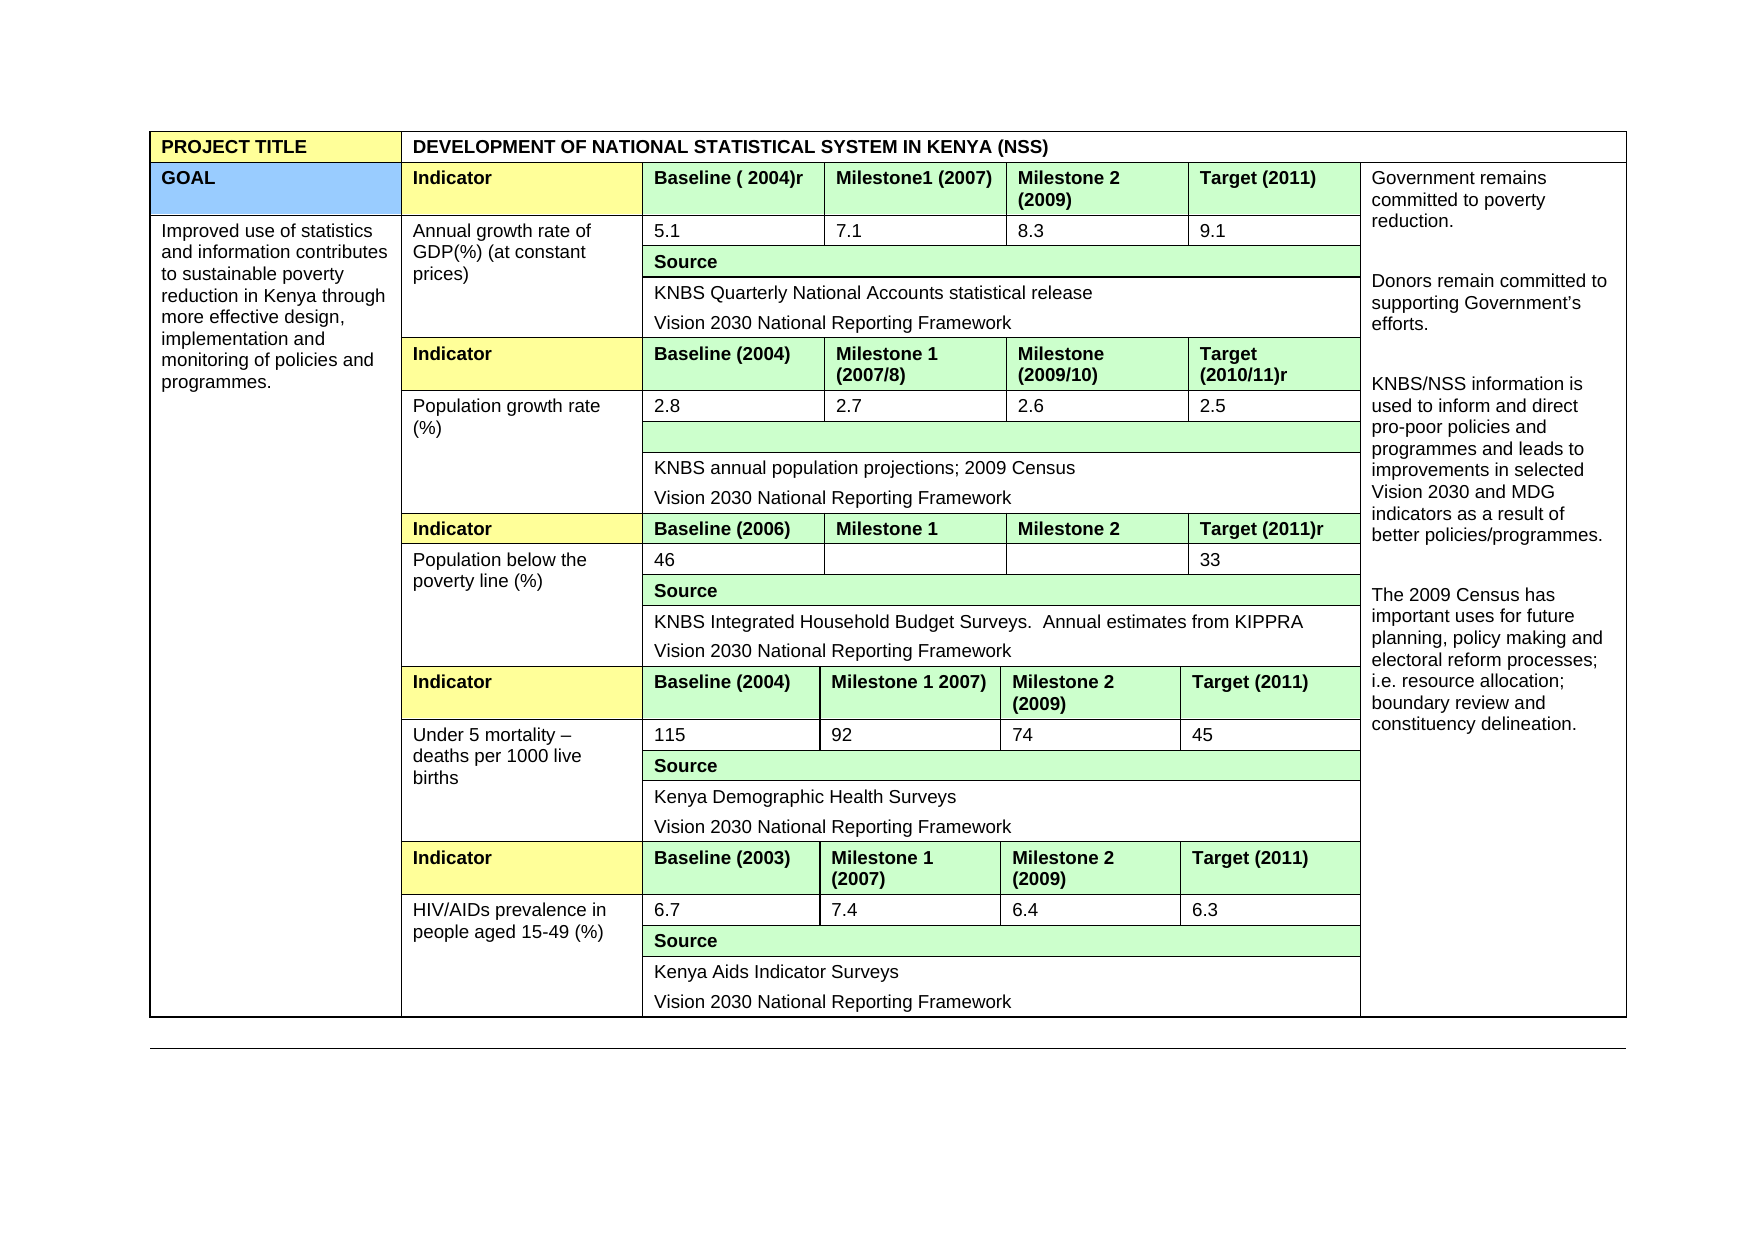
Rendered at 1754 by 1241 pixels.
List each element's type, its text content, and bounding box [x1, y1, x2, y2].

table_cell Kenya Aids Indicator Surveys Vision 2030 National Reporting Framework [643, 957, 1360, 1016]
table_cell Baseline (2004) [643, 667, 819, 718]
table_cell 6.3 [1181, 895, 1360, 925]
table_cell 9.1 [1189, 216, 1360, 245]
table_cell Baseline (2003) [643, 842, 819, 894]
table_cell Government remains committed to poverty reduction. Donors remain committed to supporting Government’s efforts. KNBS/NSS information is used to inform and direct pro-poor policies and programmes and leads to improvements in selected Vision 2030 and MDG indicators as a result of better policies/programmes. The 2009 Census has important uses for future planning, policy making and electoral reform processes; i.e. resource allocation; boundary review and constituency delineation. [1361, 163, 1626, 1016]
table_cell [150, 1018, 1626, 1047]
table_cell Baseline (2006) [643, 514, 824, 543]
table_cell 6.7 [643, 895, 819, 925]
table_cell Annual growth rate of GDP(%) (at constant prices) [402, 216, 642, 337]
table_cell Under 5 mortality – deaths per 1000 live births [402, 720, 642, 841]
table_cell [1007, 544, 1188, 574]
table_cell 33 [1189, 544, 1360, 574]
table_cell Improved use of statistics and information contributes to sustainable poverty reduction in Kenya through more effective design, implementation and monitoring of policies and programmes. [151, 216, 401, 1016]
table_cell Indicator [402, 667, 642, 718]
table_cell Indicator [402, 514, 642, 543]
table_cell 8.3 [1007, 216, 1188, 245]
table_cell Population growth rate (%) [402, 391, 642, 512]
table_cell Milestone (2009/10) [1007, 338, 1188, 390]
table_cell Target (2011) [1189, 163, 1360, 214]
table_header PROJECT TITLE [151, 132, 401, 162]
table_cell 6.4 [1001, 895, 1180, 925]
table_cell Milestone 2 (2009) [1001, 667, 1180, 718]
table_cell 74 [1001, 720, 1180, 749]
table_cell 2.6 [1007, 391, 1188, 421]
table_cell 5.1 [643, 216, 824, 245]
table_cell 46 [643, 544, 824, 574]
table_cell KNBS annual population projections; 2009 Census Vision 2030 National Reporting Framework [643, 453, 1360, 512]
table_cell 115 [643, 720, 819, 749]
table_cell Indicator [402, 338, 642, 390]
table_cell Source [643, 926, 1360, 956]
table_cell Milestone 1 2007) [821, 667, 1000, 718]
table_cell [643, 422, 1360, 452]
table_cell GOAL [151, 163, 401, 214]
table_cell Baseline ( 2004)r [643, 163, 824, 214]
table_cell 92 [821, 720, 1000, 749]
table_cell Baseline (2004) [643, 338, 824, 390]
table_cell Target (2011) [1181, 842, 1360, 894]
table_cell Source [643, 246, 1360, 276]
table_cell Milestone 1 (2007) [821, 842, 1000, 894]
table_cell Milestone 2 (2009) [1001, 842, 1180, 894]
table_cell Milestone 2 [1007, 514, 1188, 543]
table_cell Population below the poverty line (%) [402, 544, 642, 666]
table_cell Milestone 1 [825, 514, 1006, 543]
table_cell 2.8 [643, 391, 824, 421]
table_cell Kenya Demographic Health Surveys Vision 2030 National Reporting Framework [643, 781, 1360, 841]
table_cell [825, 544, 1006, 574]
table_cell Target (2010/11)r [1189, 338, 1360, 390]
table_cell Source [643, 751, 1360, 780]
table_cell Milestone1 (2007) [825, 163, 1006, 214]
table_cell Target (2011) [1181, 667, 1360, 718]
table_cell 7.1 [825, 216, 1006, 245]
table_cell Target (2011)r [1189, 514, 1360, 543]
table_cell Source [643, 575, 1360, 605]
table_cell KNBS Integrated Household Budget Surveys. Annual estimates from KIPPRA Vision 2030 National Reporting Framework [643, 606, 1360, 666]
table_cell Indicator [402, 842, 642, 894]
table_cell Milestone 2 (2009) [1007, 163, 1188, 214]
table_cell 45 [1181, 720, 1360, 749]
table_cell HIV/AIDs prevalence in people aged 15-49 (%) [402, 895, 642, 1016]
table_cell 7.4 [821, 895, 1000, 925]
table_header DEVELOPMENT OF NATIONAL STATISTICAL SYSTEM IN KENYA (NSS) [402, 132, 1626, 162]
table_cell KNBS Quarterly National Accounts statistical release Vision 2030 National Reporting Framework [643, 278, 1360, 337]
table_cell 2.5 [1189, 391, 1360, 421]
table_cell Milestone 1 (2007/8) [825, 338, 1006, 390]
table_cell Indicator [402, 163, 642, 214]
table_cell 2.7 [825, 391, 1006, 421]
